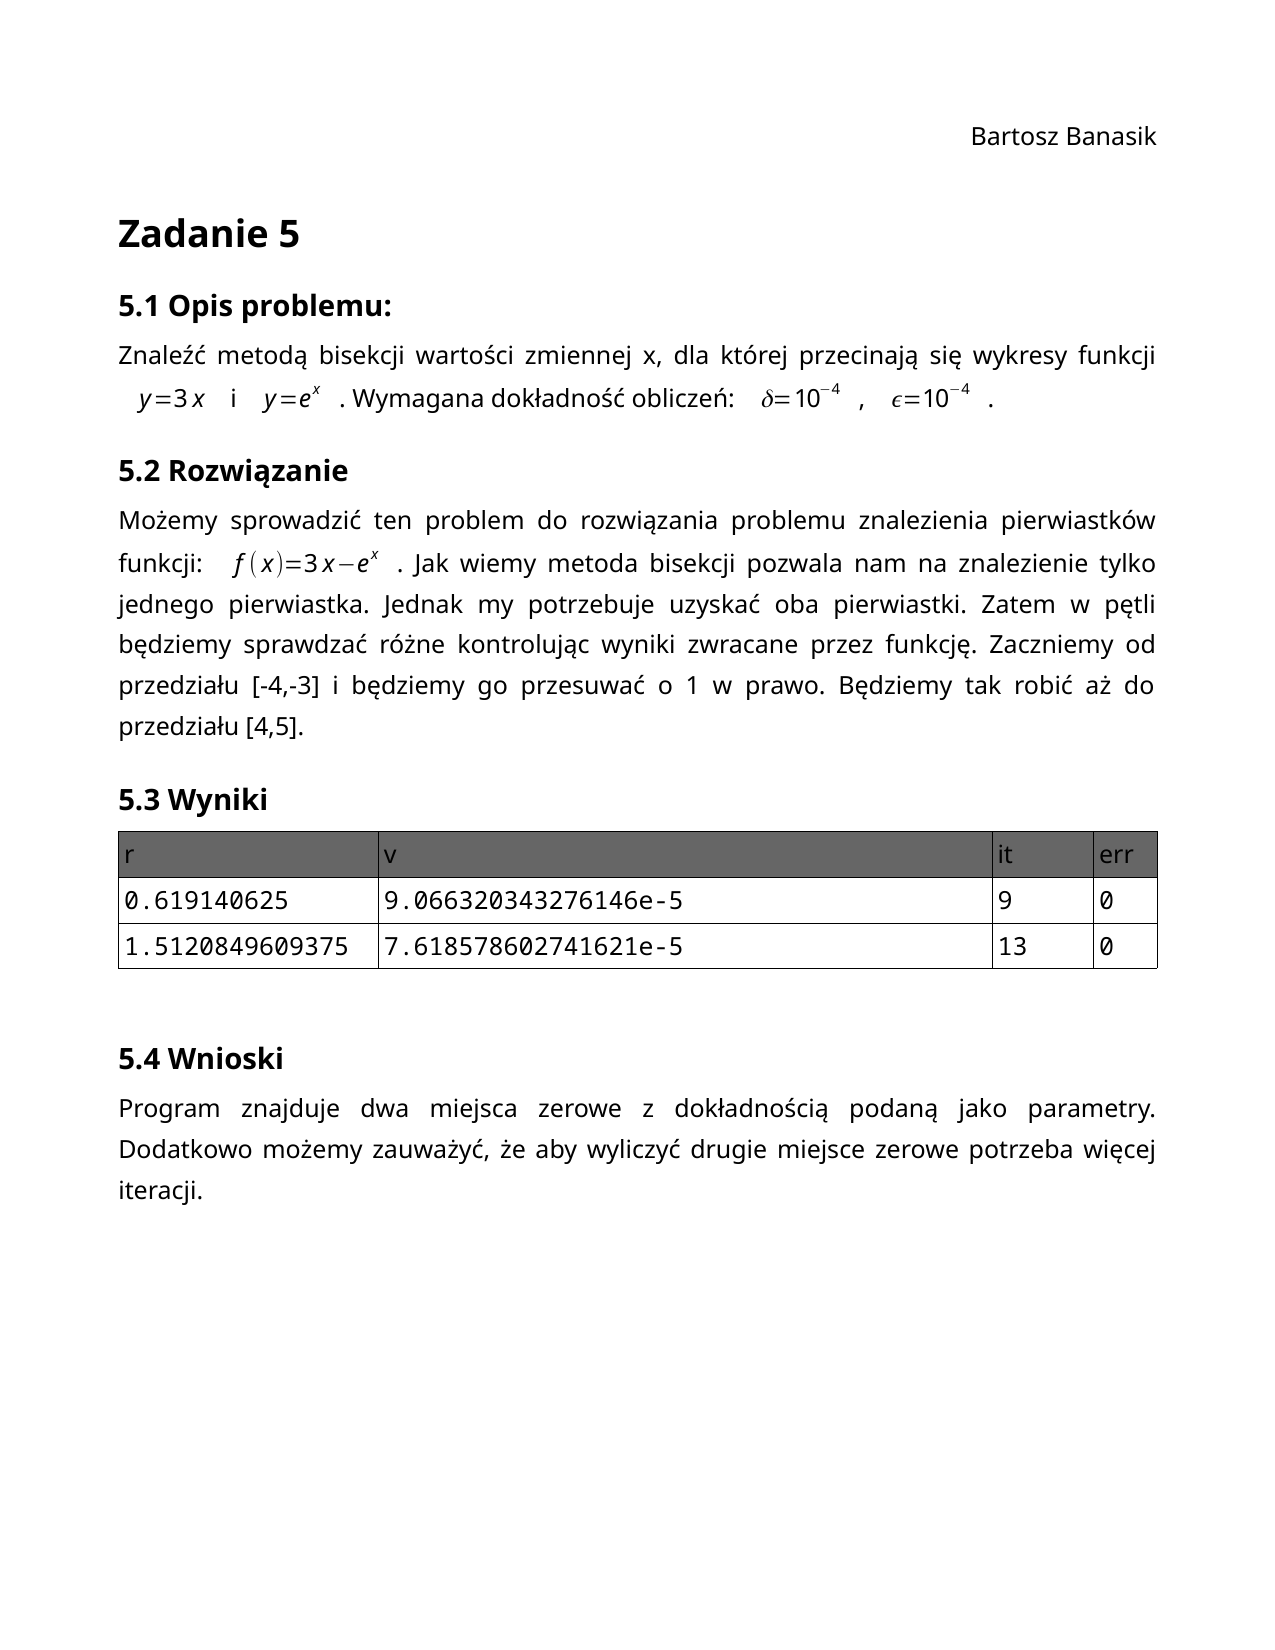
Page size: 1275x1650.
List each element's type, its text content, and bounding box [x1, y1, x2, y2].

table_cell 0 [1094, 878, 1157, 922]
subtitle 5.4 Wnioski [118, 1038, 1157, 1078]
table_cell 7.618578602741621e-5 [379, 924, 992, 968]
subtitle 5.3 Wyniki [118, 779, 1157, 819]
table_cell 0 [1094, 924, 1157, 968]
table_header err [1094, 832, 1157, 877]
table_cell 9.066320343276146e-5 [379, 878, 992, 922]
table_cell 13 [993, 924, 1093, 968]
subtitle 5.2 Rozwiązanie [118, 450, 1157, 490]
table_cell 1.5120849609375 [119, 924, 378, 968]
text Możemy sprowadzić ten problem do rozwiązania problemu znalezienia pierwiastków funkcji: . Jak wiemy metoda bisekcji pozwala nam na znalezienie tylko jednego pierwiastka. Jednak my potrzebuje uzyskać oba pierwiastki. Zatem w pętli będziemy sprawdzać różne kontrolując wyniki zwracane przez funkcję. Zaczniemy od przedziału [-4,-3] i będziemy go przesuwać o 1 w prawo. Będziemy tak robić aż do przedziału [4,5]. [118, 503, 1157, 743]
subtitle 5.1 Opis problemu: [118, 285, 1157, 325]
table_header it [993, 832, 1093, 877]
subtitle Zadanie 5 [118, 207, 1157, 258]
table_header v [379, 832, 992, 877]
table_cell 9 [993, 878, 1093, 922]
table_header r [119, 832, 378, 877]
text Znaleźć metodą bisekcji wartości zmiennej x, dla której przecinają się wykresy funkcji i . Wymagana dokładność obliczeń: , . [118, 338, 1157, 414]
text Program znajduje dwa miejsca zerowe z dokładnością podaną jako parametry. Dodatkowo możemy zauważyć, że aby wyliczyć drugie miejsce zerowe potrzeba więcej iteracji. [118, 1091, 1157, 1206]
table_cell 0.619140625 [119, 878, 378, 922]
